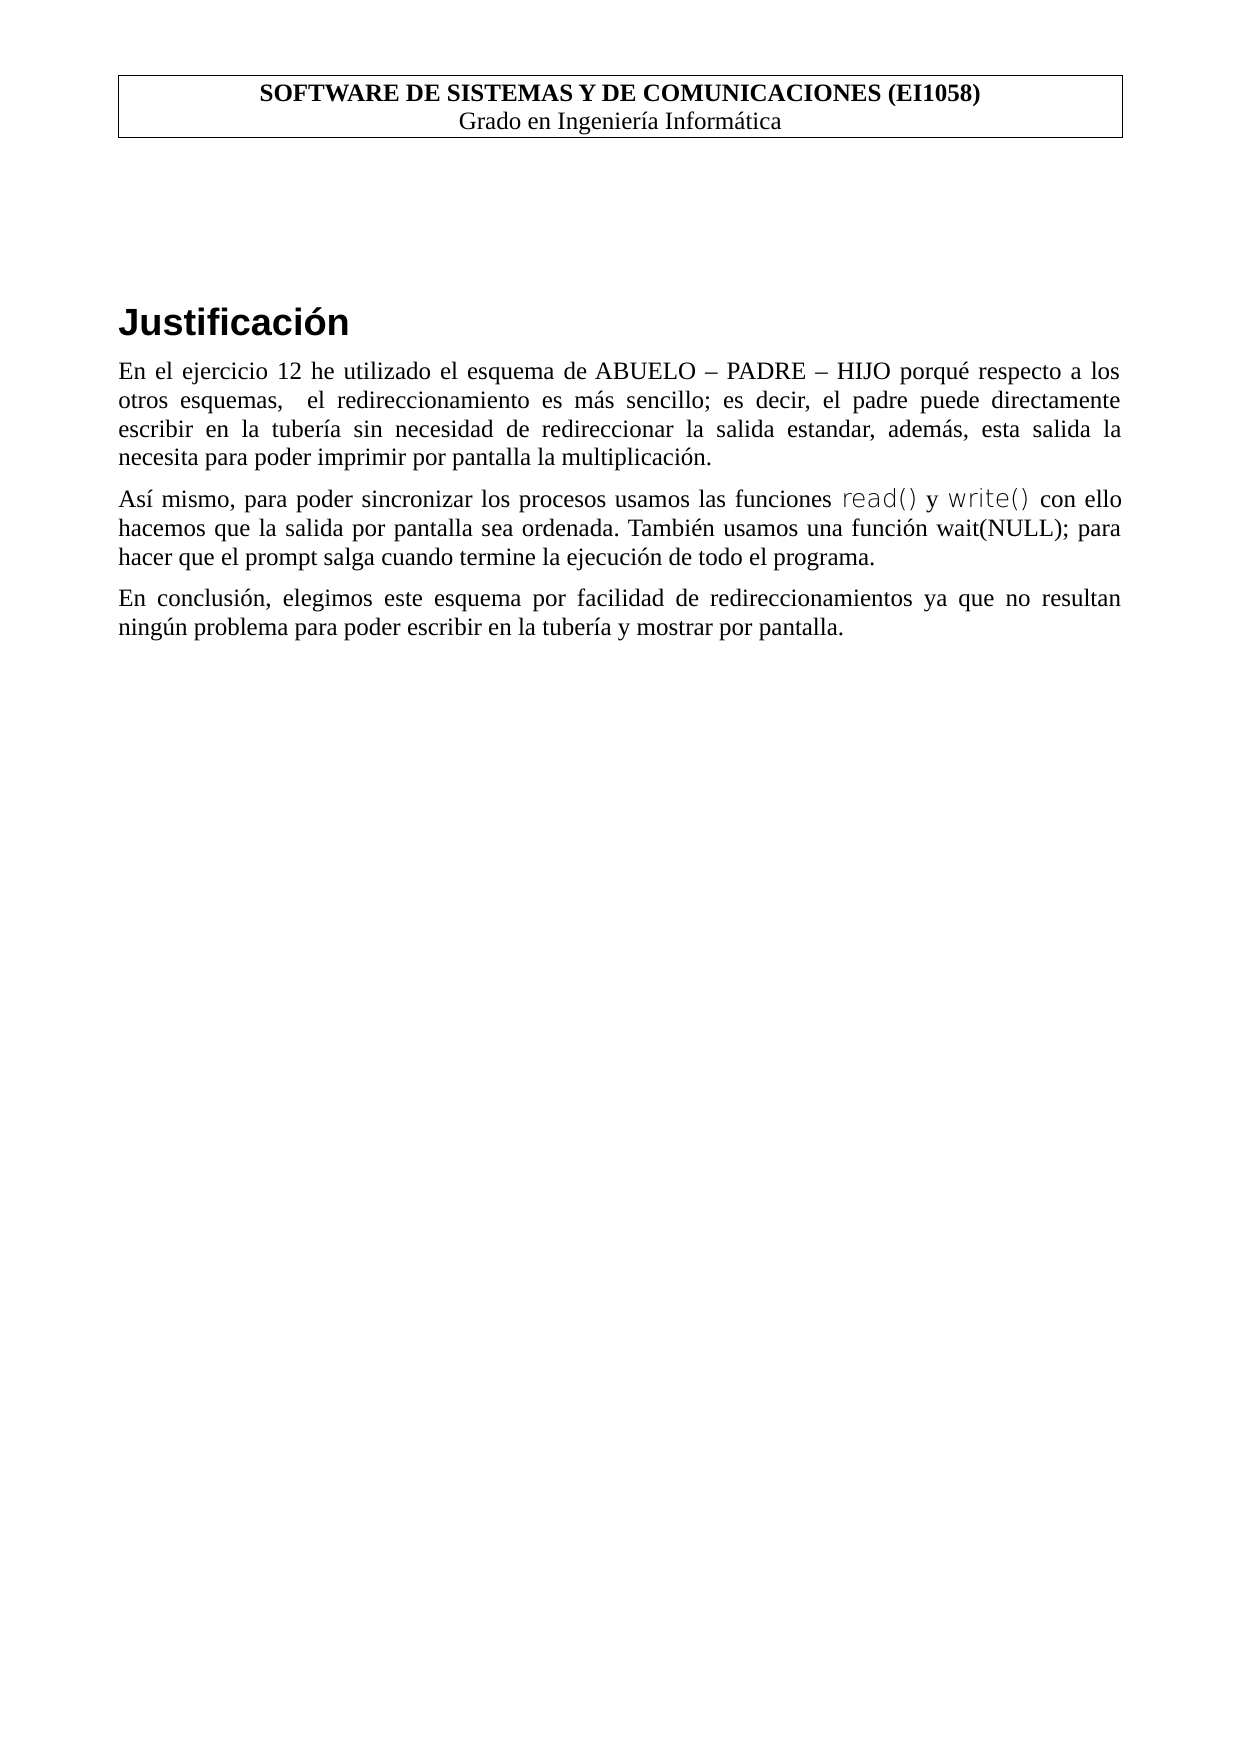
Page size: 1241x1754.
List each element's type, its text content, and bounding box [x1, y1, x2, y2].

subtitle Justificación [118, 300, 1122, 344]
text Así mismo, para poder sincronizar los procesos usamos las funciones read() y write() con ello hacemos que la salida por pantalla sea ordenada. También usamos una función wait(NULL); para hacer que el prompt salga cuando termine la ejecución de todo el programa. [118, 484, 1122, 570]
text En el ejercicio 12 he utilizado el esquema de ABUELO – PADRE – HIJO porqué respecto a los otros esquemas, el redireccionamiento es más sencillo; es decir, el padre puede directamente escribir en la tubería sin necesidad de redireccionar la salida estandar, además, esta salida la necesita para poder imprimir por pantalla la multiplicación. [118, 356, 1122, 471]
text En conclusión, elegimos este esquema por facilidad de redireccionamientos ya que no resultan ningún problema para poder escribir en la tubería y mostrar por pantalla. [118, 583, 1122, 640]
